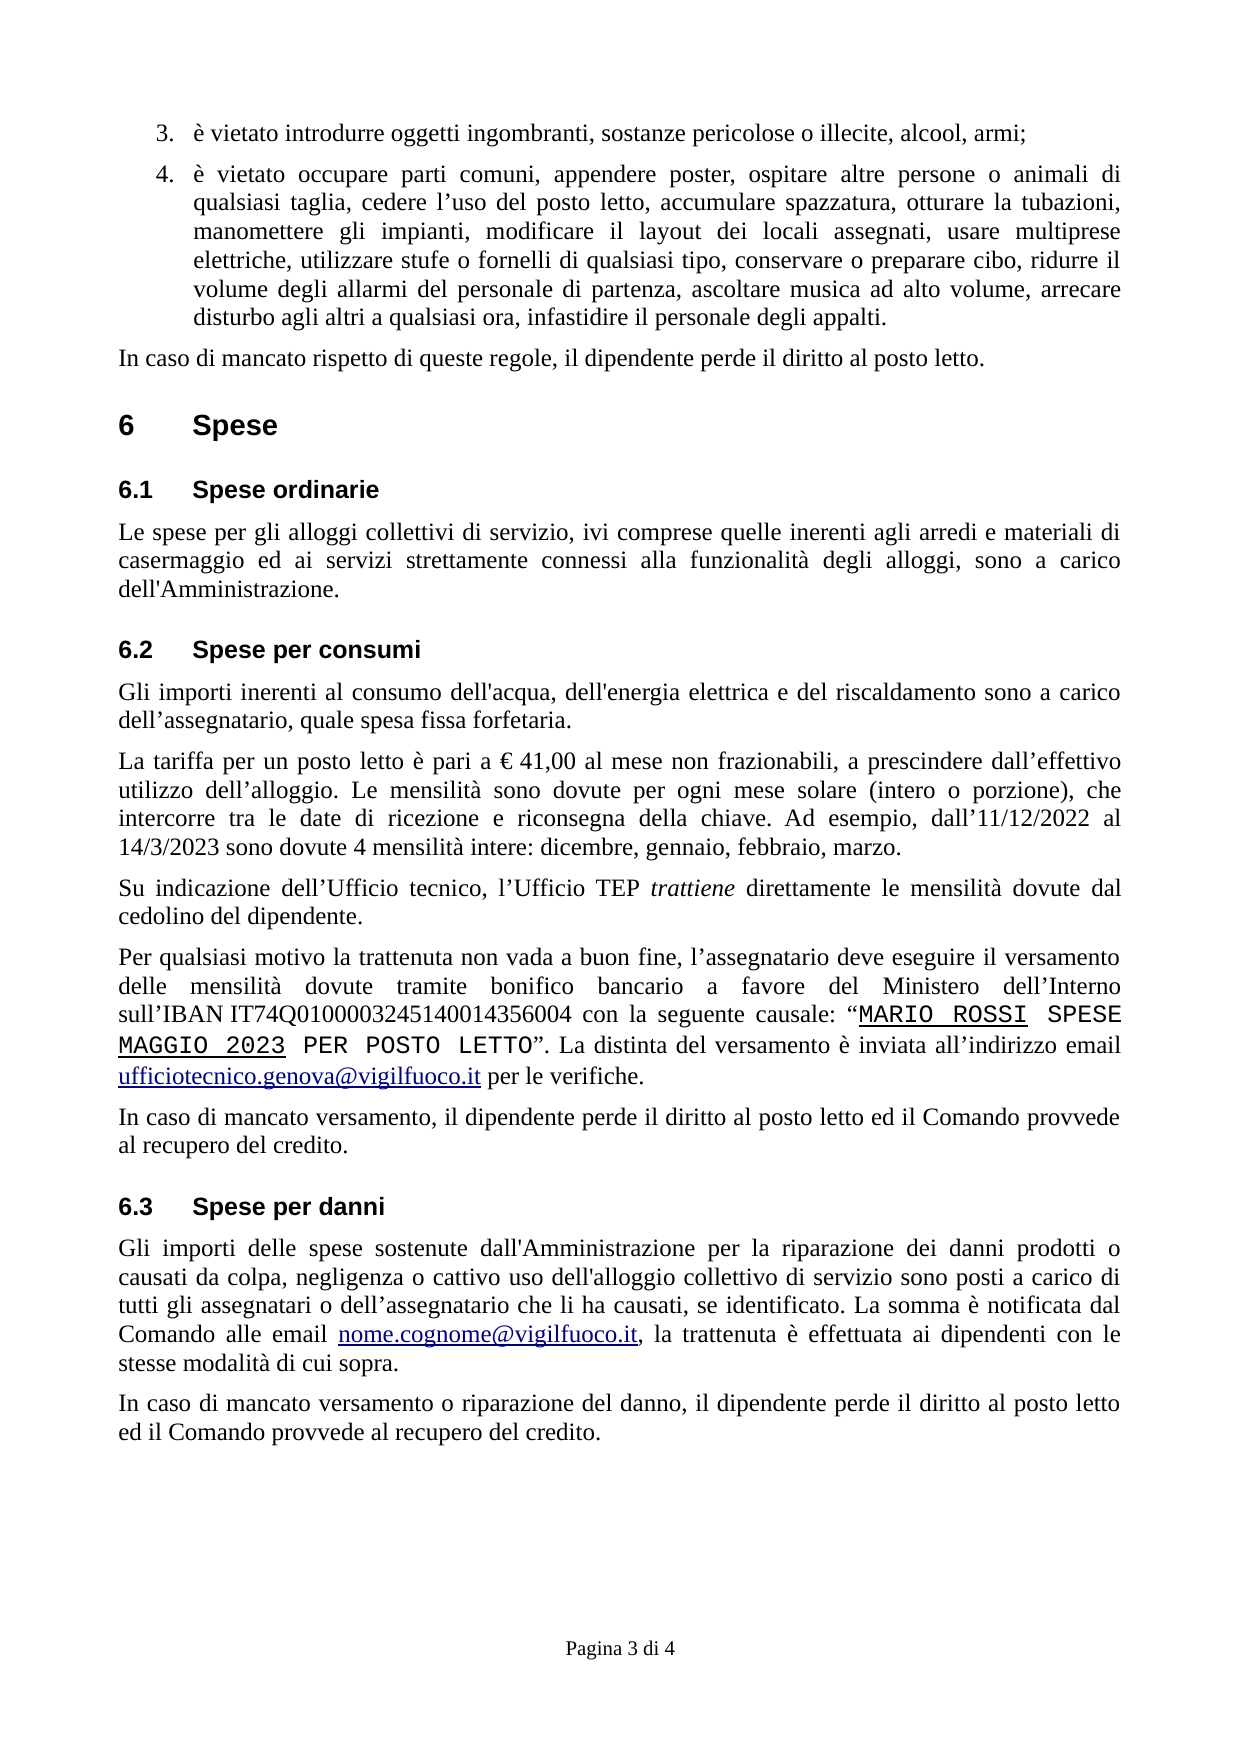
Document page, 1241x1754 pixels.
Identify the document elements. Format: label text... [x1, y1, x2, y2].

text In caso di mancato versamento o riparazione del danno, il dipendente perde il diritto al posto letto ed il Comando provvede al recupero del credito. [118, 1388, 1122, 1446]
text Le spese per gli alloggi collettivi di servizio, ivi comprese quelle inerenti agli arredi e materiali di casermaggio ed ai servizi strettamente connessi alla funzionalità degli alloggi, sono a carico dell'Amministrazione. [118, 517, 1122, 603]
text Per qualsiasi motivo la trattenuta non vada a buon fine, l’assegnatario deve eseguire il versamento delle mensilità dovute tramite bonifico bancario a favore del Ministero dell’Interno sull’IBAN IT74Q0100003245140014356004 con la seguente causale: “MARIO ROSSI SPESE MAGGIO 2023 PER POSTO LETTO”. La distinta del versamento è inviata all’indirizzo email ufficiotecnico.genova@vigilfuoco.it per le verifiche. [118, 942, 1122, 1090]
subtitle Spese per danni [118, 1192, 1122, 1221]
text La tariffa per un posto letto è pari a € 41,00 al mese non frazionabili, a prescindere dall’effettivo utilizzo dell’alloggio. Le mensilità sono dovute per ogni mese solare (intero o porzione), che intercorre tra le date di ricezione e riconsegna della chiave. Ad esempio, dall’11/12/2022 al 14/3/2023 sono dovute 4 mensilità intere: dicembre, gennaio, febbraio, marzo. [118, 746, 1122, 861]
list è vietato introdurre oggetti ingombranti, sostanze pericolose o illecite, alcool, armi; [156, 118, 1122, 147]
text In caso di mancato versamento, il dipendente perde il diritto al posto letto ed il Comando provvede al recupero del credito. [118, 1102, 1122, 1159]
text Su indicazione dell’Ufficio tecnico, l’Ufficio TEP trattiene direttamente le mensilità dovute dal cedolino del dipendente. [118, 873, 1122, 930]
text In caso di mancato rispetto di queste regole, il dipendente perde il diritto al posto letto. [118, 343, 1122, 372]
list è vietato occupare parti comuni, appendere poster, ospitare altre persone o animali di qualsiasi taglia, cedere l’uso del posto letto, accumulare spazzatura, otturare la tubazioni, manomettere gli impianti, modificare il layout dei locali assegnati, usare multiprese elettriche, utilizzare stufe o fornelli di qualsiasi tipo, conservare o preparare cibo, ridurre il volume degli allarmi del personale di partenza, ascoltare musica ad alto volume, arrecare disturbo agli altri a qualsiasi ora, infastidire il personale degli appalti. [156, 159, 1122, 331]
subtitle Spese [118, 408, 1122, 442]
subtitle Spese per consumi [118, 635, 1122, 664]
text Gli importi delle spese sostenute dall'Amministrazione per la riparazione dei danni prodotti o causati da colpa, negligenza o cattivo uso dell'alloggio collettivo di servizio sono posti a carico di tutti gli assegnatari o dell’assegnatario che li ha causati, se identificato. La somma è notificata dal Comando alle email nome.cognome@vigilfuoco.it, la trattenuta è effettuata ai dipendenti con le stesse modalità di cui sopra. [118, 1233, 1122, 1377]
text Gli importi inerenti al consumo dell'acqua, dell'energia elettrica e del riscaldamento sono a carico dell’assegnatario, quale spesa fissa forfetaria. [118, 677, 1122, 734]
subtitle Spese ordinarie [118, 475, 1122, 504]
